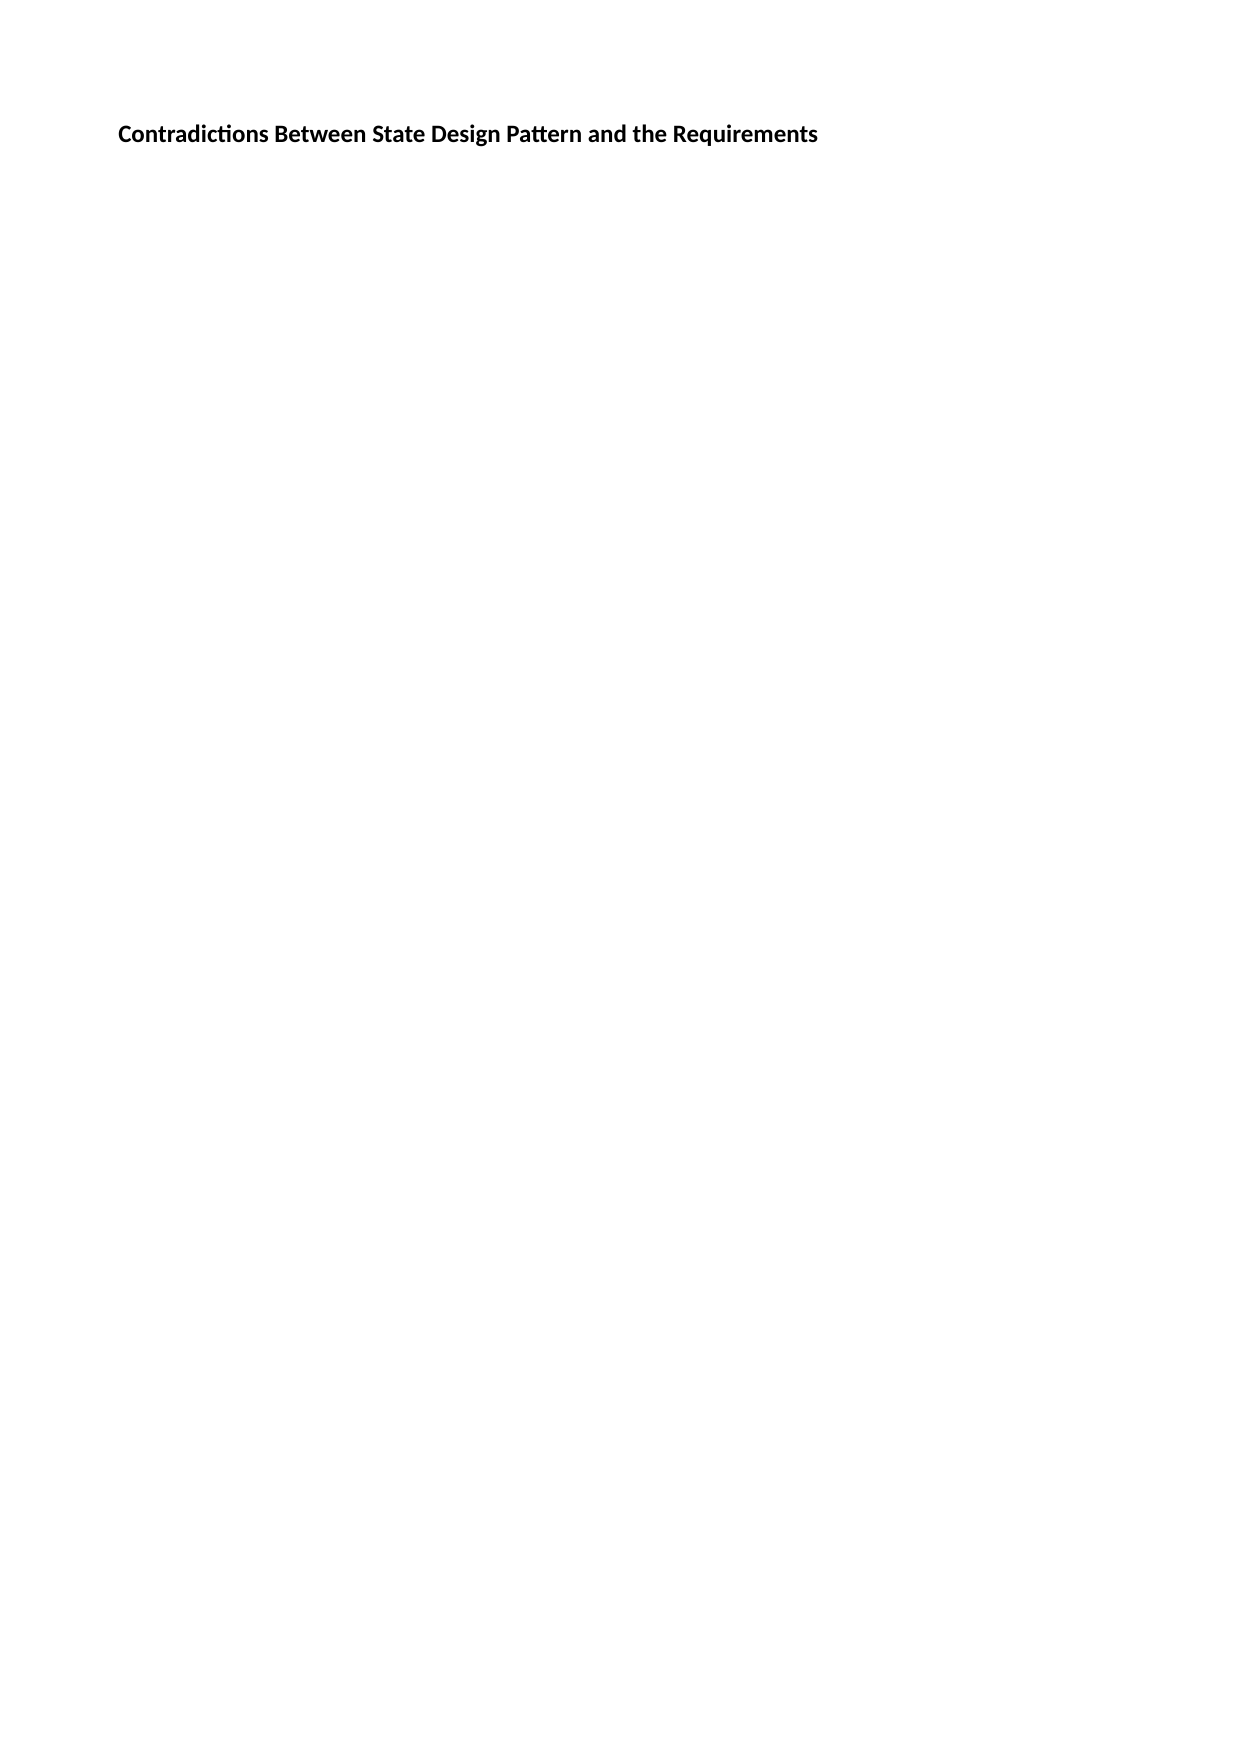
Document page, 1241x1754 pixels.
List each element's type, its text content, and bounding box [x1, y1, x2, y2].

text Contradictions Between State Design Pattern and the Requirements [118, 118, 1122, 149]
